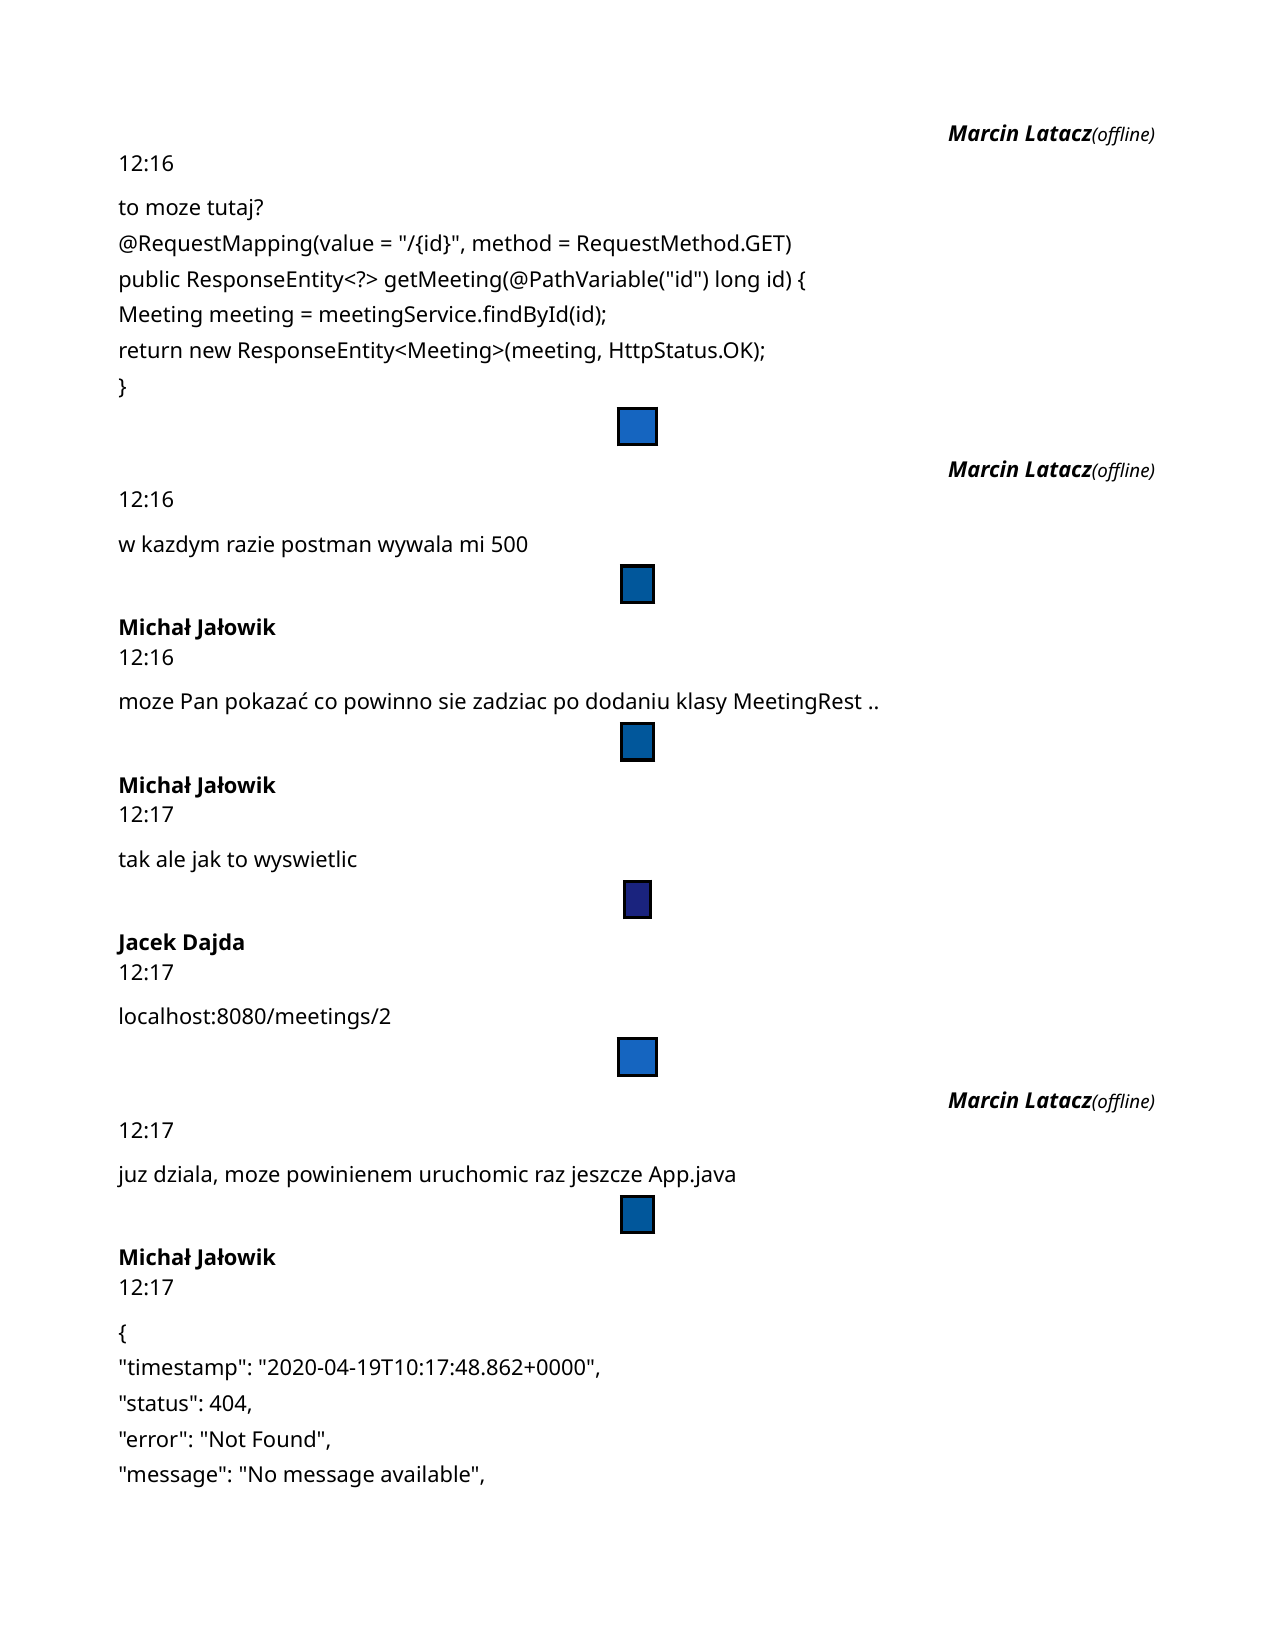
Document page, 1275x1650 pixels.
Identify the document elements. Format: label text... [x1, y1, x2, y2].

text Michał Jałowik [118, 612, 1157, 642]
text juz dziala, moze powinienem uruchomic raz jeszcze App.java [118, 1159, 1157, 1189]
text [118, 407, 617, 446]
text Mi [623, 1198, 652, 1231]
text [118, 722, 620, 762]
text to moze tutaj? [118, 192, 1157, 222]
text { "timestamp": "2020-04-19T10:17:48.862+0000", "status": 404, "error": "Not Found", "message": "No message available", [118, 1317, 1157, 1489]
text [655, 1195, 1157, 1234]
text Marcin Latacz(offline) [118, 1085, 1157, 1114]
text Ja [118, 879, 651, 919]
text tak ale jak to wyswietlic [118, 844, 1157, 873]
text w kazdym razie postman wywala mi 500 [118, 528, 1157, 558]
text Michał Jałowik [118, 1242, 1157, 1272]
text [652, 879, 1157, 919]
text 12:17 [118, 1114, 1157, 1144]
text Ma [620, 1040, 655, 1074]
text Marcin Latacz(offline) [118, 118, 1157, 148]
text Michał Jałowik [118, 769, 1157, 799]
text Jacek Dajda [118, 927, 1157, 957]
text Mi [623, 725, 652, 758]
text [658, 1037, 1157, 1077]
text 12:17 [118, 1272, 1157, 1302]
text @RequestMapping(value = "/{id}", method = RequestMethod.GET) public ResponseEntity<?> getMeeting(@PathVariable("id") long id) { Meeting meeting = meetingService.findById(id); return new ResponseEntity<Meeting>(meeting, HttpStatus.OK); } [118, 228, 1157, 401]
text Marcin Latacz(offline) [118, 454, 1157, 484]
text [118, 1195, 620, 1234]
text Ma [620, 410, 655, 443]
text 12:16 [118, 484, 1157, 514]
text [118, 564, 620, 604]
text [655, 564, 1157, 604]
text 12:16 [118, 642, 1157, 672]
text [655, 722, 1157, 762]
text 12:16 [118, 148, 1157, 178]
text Mi [623, 568, 652, 601]
text 12:17 [118, 957, 1157, 987]
text moze Pan pokazać co powinno sie zadziac po dodaniu klasy MeetingRest .. [118, 686, 1157, 716]
text [118, 1037, 617, 1077]
text [658, 407, 1157, 446]
text localhost:8080/meetings/2 [118, 1001, 1157, 1031]
text 12:17 [118, 799, 1157, 829]
